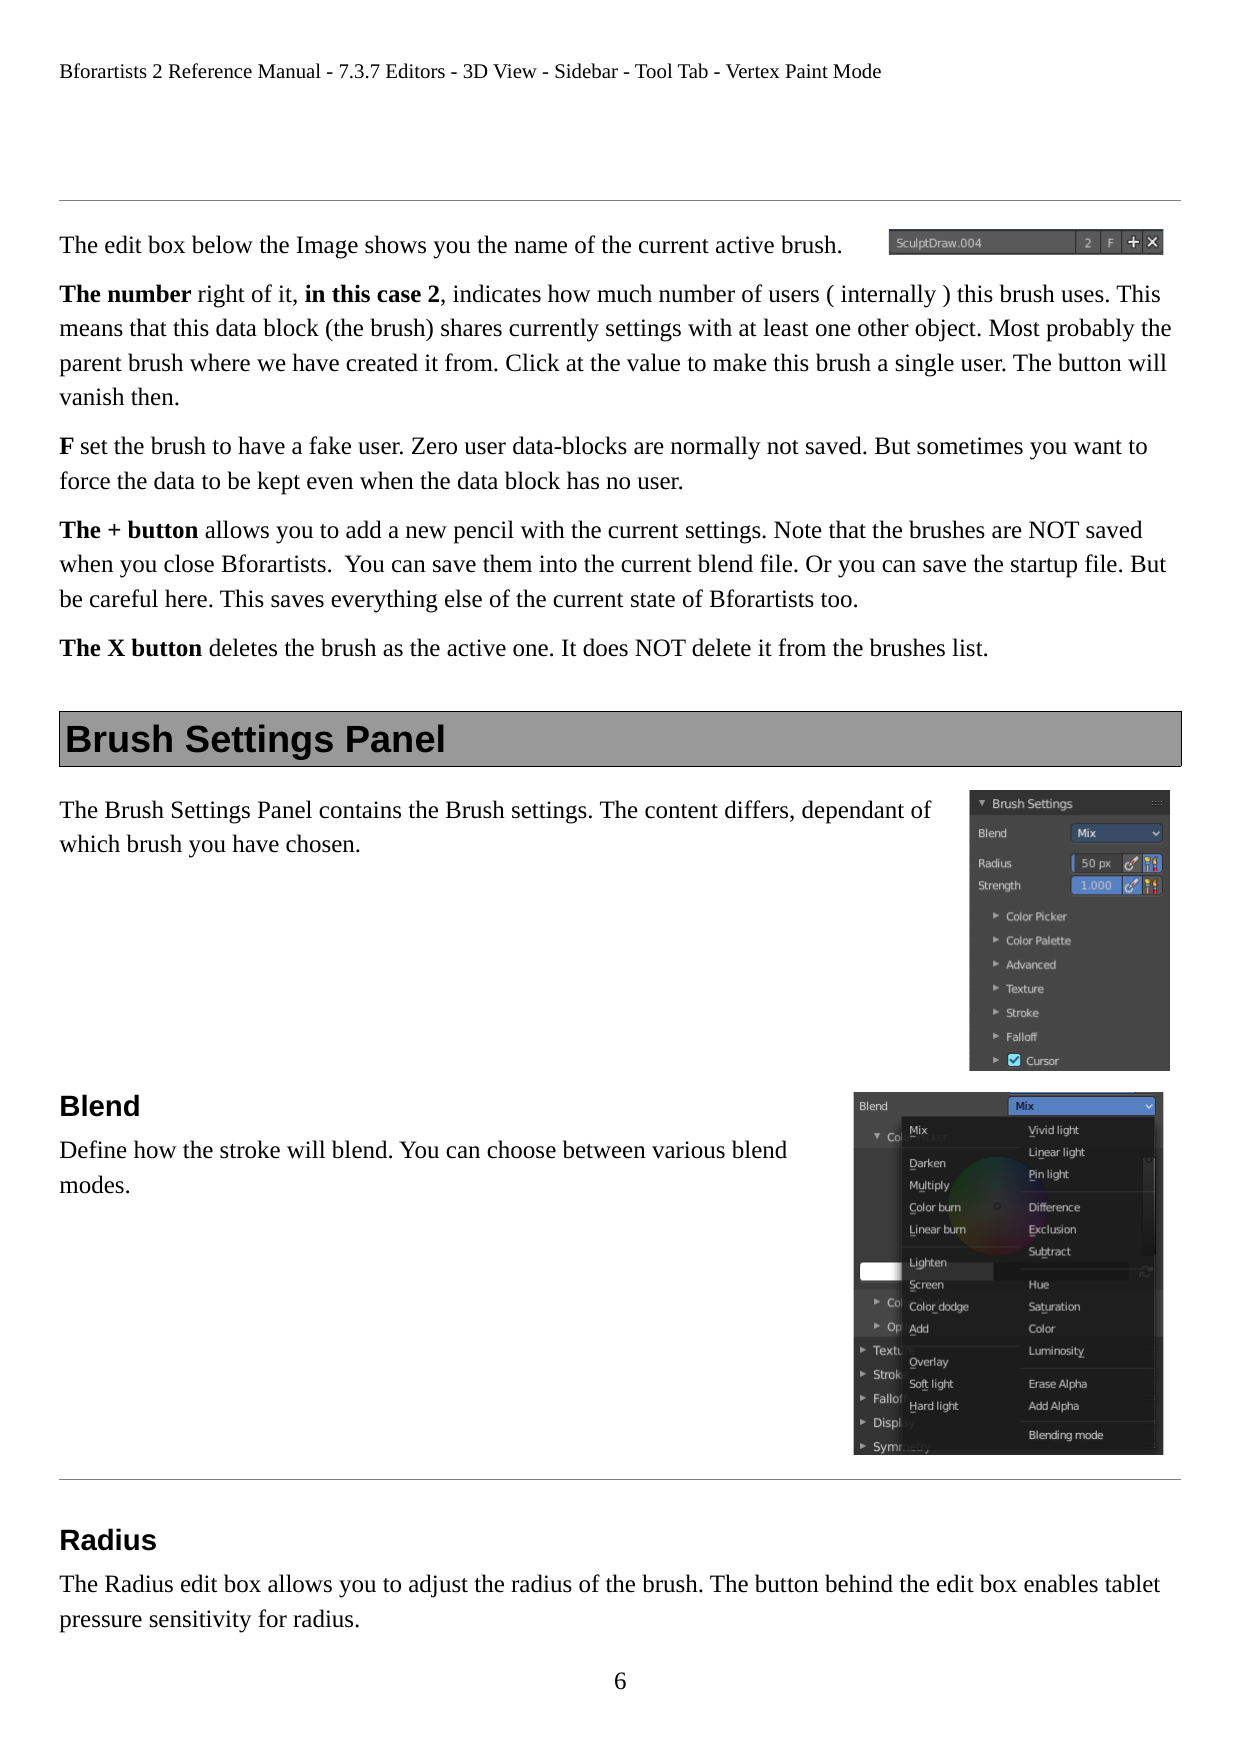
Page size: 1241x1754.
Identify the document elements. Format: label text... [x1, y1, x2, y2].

text The number right of it, in this case 2, indicates how much number of users ( internally ) this brush uses. This means that this data block (the brush) shares currently settings with at least one other object. Most probably the parent brush where we have created it from. Click at the value to make this brush a single user. The button will vanish then. [59, 279, 1181, 411]
picture [853, 1092, 1164, 1455]
text The X button deletes the brush as the active one. It does NOT delete it from the brushes list. [59, 633, 1181, 662]
text The Radius edit box allows you to adjust the radius of the brush. The button behind the edit box enables tablet pressure sensitivity for radius. [59, 1569, 1181, 1633]
subtitle Radius [59, 1523, 1181, 1557]
text Define how the stroke will blend. You can choose between various blend modes. [59, 1136, 853, 1199]
picture [969, 790, 1170, 1071]
table_header Brush Settings Panel [60, 712, 1181, 766]
text The Brush Settings Panel contains the Brush settings. The content differs, dependant of which brush you have chosen. [59, 795, 969, 858]
picture [888, 229, 1164, 255]
subtitle Blend [59, 1089, 1181, 1123]
text The + button allows you to add a new pencil with the current settings. Note that the brushes are NOT saved when you close Bforartists. You can save them into the current blend file. Or you can save the startup file. But be careful here. This saves everything else of the current state of Bforartists too. [59, 515, 1181, 613]
text F set the brush to have a fake user. Zero user data-blocks are normally not saved. But sometimes you want to force the data to be kept even when the data block has no user. [59, 431, 1181, 495]
text The edit box below the Image shows you the name of the current active brush. [59, 230, 1181, 259]
